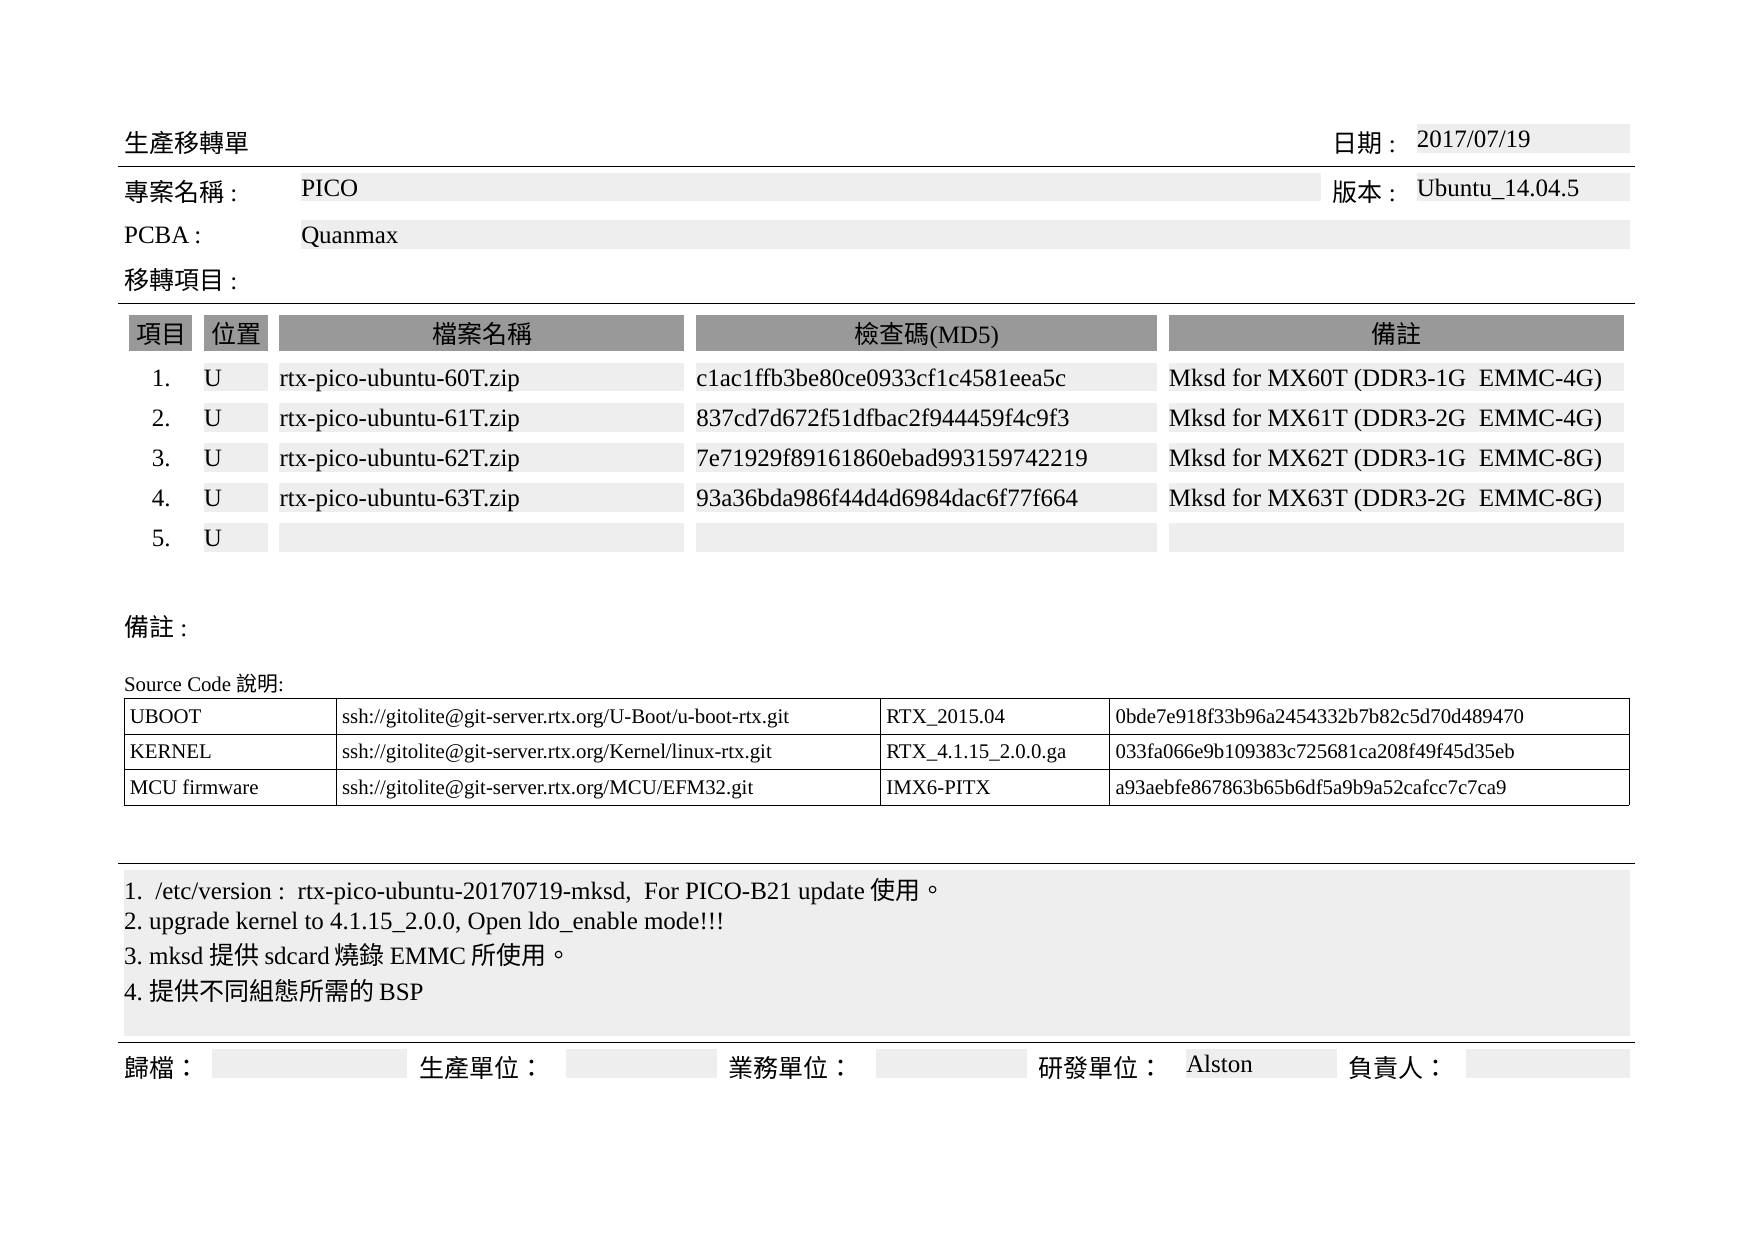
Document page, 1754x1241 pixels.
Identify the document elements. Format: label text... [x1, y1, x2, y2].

table_cell rtx-pico-ubuntu-62T.zip [274, 438, 690, 478]
table_cell IMX6-PITX [881, 770, 1109, 805]
table_cell U [198, 518, 273, 558]
table_header 檢查碼(MD5) [690, 309, 1163, 357]
table_cell 7e71929f89161860ebad993159742219 [690, 438, 1163, 478]
table_cell MCU firmware [125, 770, 336, 805]
table_cell 研發單位： [1033, 1043, 1180, 1091]
table_header RTX_2015.04 [881, 699, 1109, 733]
table_cell 5. [124, 518, 198, 558]
table_cell 93a36bda986f44d4d6984dac6f77f664 [690, 478, 1163, 518]
table_cell U [198, 357, 273, 397]
table_cell 版本 : [1327, 167, 1411, 214]
table_cell rtx-pico-ubuntu-61T.zip [274, 397, 690, 437]
table_cell [690, 518, 1163, 558]
table_cell 4. [124, 478, 198, 518]
table_header UBOOT [125, 699, 336, 733]
table_cell Mksd for MX60T (DDR3-1G EMMC-4G) [1163, 357, 1630, 397]
table_cell 歸檔： [118, 1043, 207, 1091]
table_cell [561, 1043, 723, 1091]
table_cell 2. [124, 397, 198, 437]
table_cell [207, 1043, 413, 1091]
table_cell U [198, 478, 273, 518]
table_cell 業務單位： [723, 1043, 871, 1091]
table_cell Ubuntu_14.04.5 [1411, 167, 1635, 214]
table_header 0bde7e918f33b96a2454332b7b82c5d70d489470 [1110, 699, 1629, 733]
table_cell U [198, 397, 273, 437]
table_cell [118, 304, 1635, 602]
table_cell Mksd for MX61T (DDR3-2G EMMC-4G) [1163, 397, 1630, 437]
table_cell 837cd7d672f51dfbac2f944459f4c9f3 [690, 397, 1163, 437]
table_header 日期 : [1327, 118, 1411, 166]
table_cell U [198, 438, 273, 478]
table_cell 專案名稱 : [118, 167, 295, 214]
table_cell [1163, 518, 1630, 558]
table_cell [1460, 1043, 1635, 1091]
table_cell 備註 : Source Code 說明: [118, 602, 1635, 863]
table_cell a93aebfe867863b65b6df5a9b9a52cafcc7c7ca9 [1110, 770, 1629, 805]
table_header 2017/07/19 [1411, 118, 1635, 166]
table_cell 移轉項目 : [118, 255, 1635, 302]
table_cell 3. [124, 438, 198, 478]
table_cell rtx-pico-ubuntu-60T.zip [274, 357, 690, 397]
table_cell RTX_4.1.15_2.0.0.ga [881, 735, 1109, 769]
table_cell 生產單位： [413, 1043, 561, 1091]
table_cell Mksd for MX63T (DDR3-2G EMMC-8G) [1163, 478, 1630, 518]
table_cell KERNEL [125, 735, 336, 769]
table_cell [274, 518, 690, 558]
table_cell PICO [295, 167, 1327, 214]
table_cell Mksd for MX62T (DDR3-1G EMMC-8G) [1163, 438, 1630, 478]
table_cell 負責人： [1343, 1043, 1460, 1091]
table_cell PCBA : [118, 215, 295, 255]
table_header 項目 [124, 309, 198, 357]
table_header 生產移轉單 [118, 118, 1327, 166]
table_cell ssh://gitolite@git-server.rtx.org/MCU/EFM32.git [337, 770, 880, 805]
table_header ssh://gitolite@git-server.rtx.org/U-Boot/u-boot-rtx.git [337, 699, 880, 733]
table_cell c1ac1ffb3be80ce0933cf1c4581eea5c [690, 357, 1163, 397]
table_cell 1. /etc/version : rtx-pico-ubuntu-20170719-mksd, For PICO-B21 update使用。 2. upgrade kernel to 4.1.15_2.0.0, Open ldo_enable mode!!! 3. mksd 提供sdcard燒錄EMMC所使用。 4. 提供不同組態所需的BSP [118, 864, 1635, 1042]
table_header 檔案名稱 [274, 309, 690, 357]
table_cell Alston [1180, 1043, 1342, 1091]
table_header 備註 [1163, 309, 1630, 357]
table_cell 1. [124, 357, 198, 397]
table_cell Quanmax [295, 215, 1635, 255]
table_cell ssh://gitolite@git-server.rtx.org/Kernel/linux-rtx.git [337, 735, 880, 769]
table_cell [871, 1043, 1033, 1091]
table_header 位置 [198, 309, 273, 357]
table_cell 033fa066e9b109383c725681ca208f49f45d35eb [1110, 735, 1629, 769]
table_cell rtx-pico-ubuntu-63T.zip [274, 478, 690, 518]
